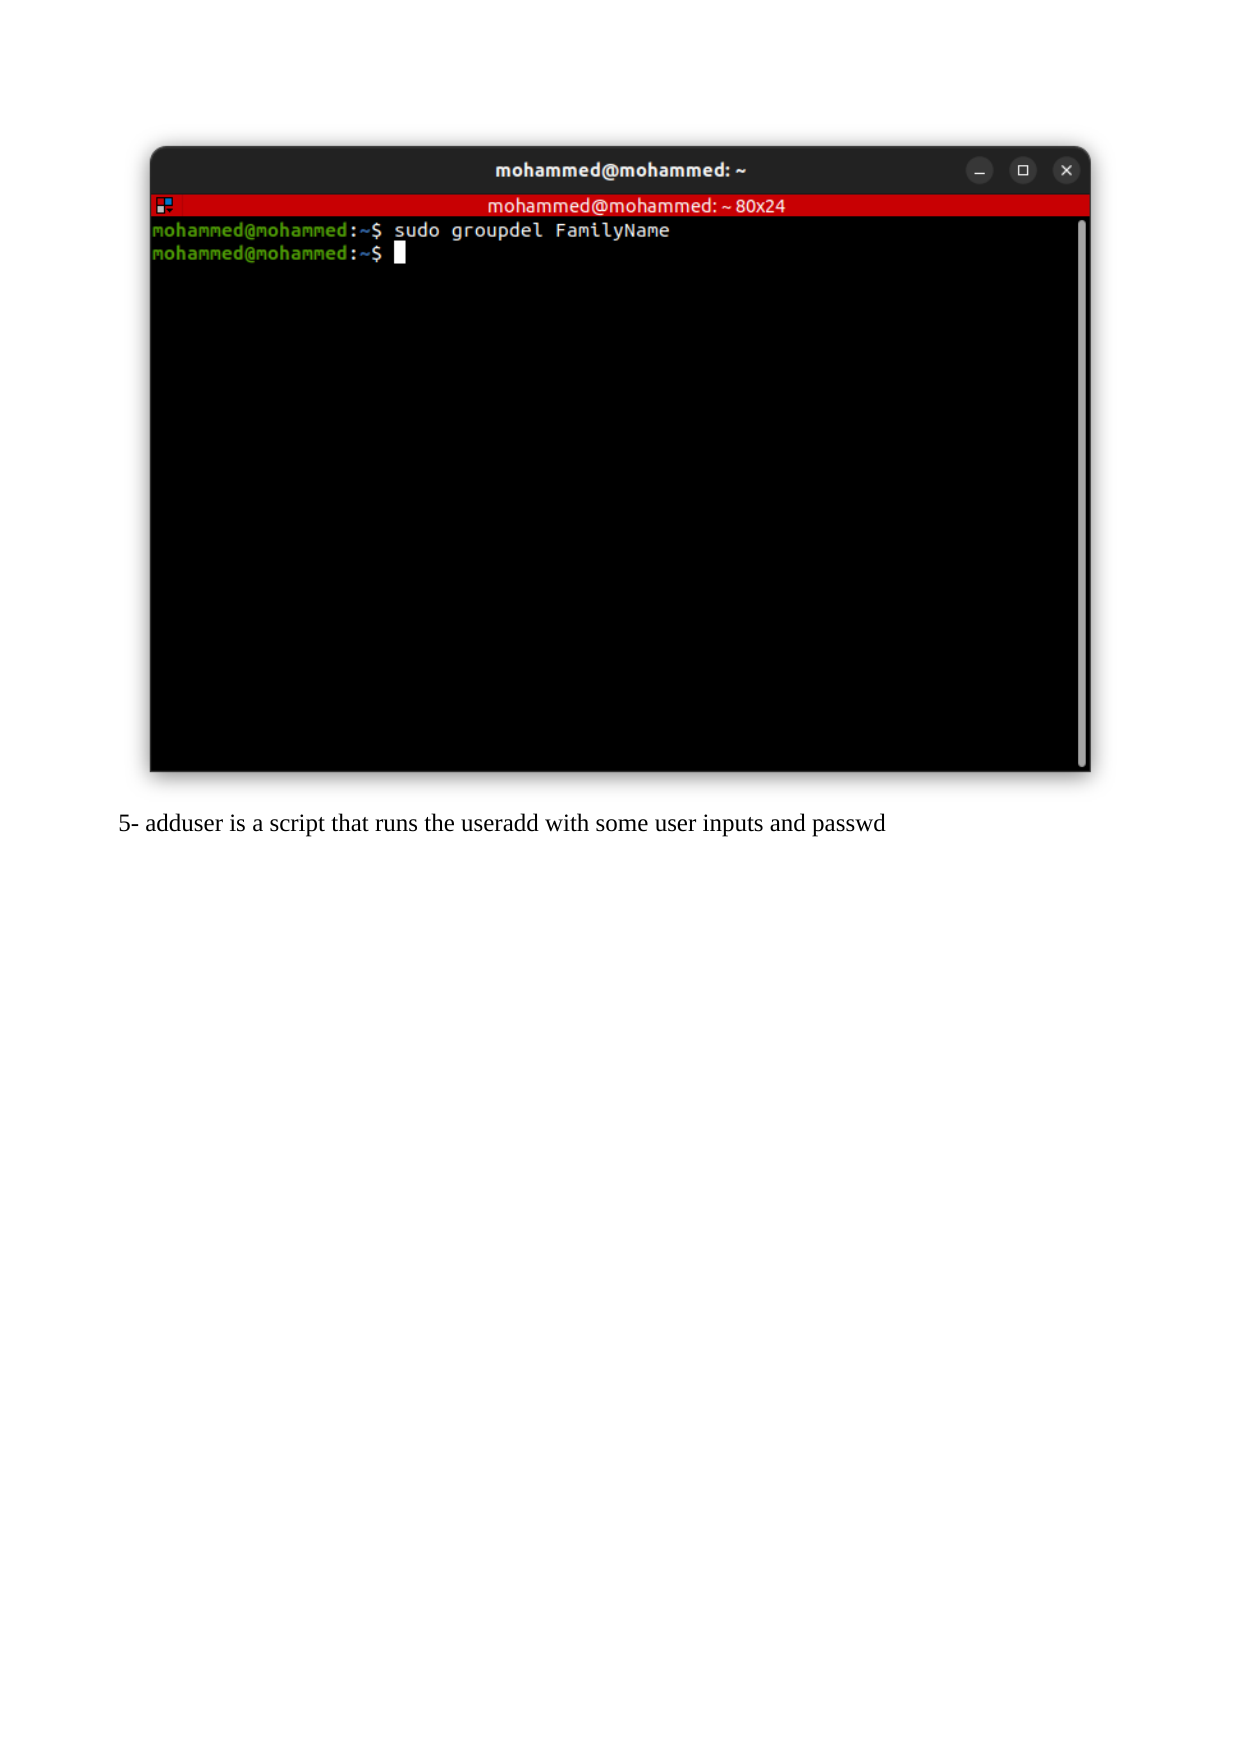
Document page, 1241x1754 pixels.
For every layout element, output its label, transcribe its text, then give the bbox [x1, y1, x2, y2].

picture [118, 118, 1123, 808]
text 5- adduser is a script that runs the useradd with some user inputs and passwd [118, 808, 1122, 837]
